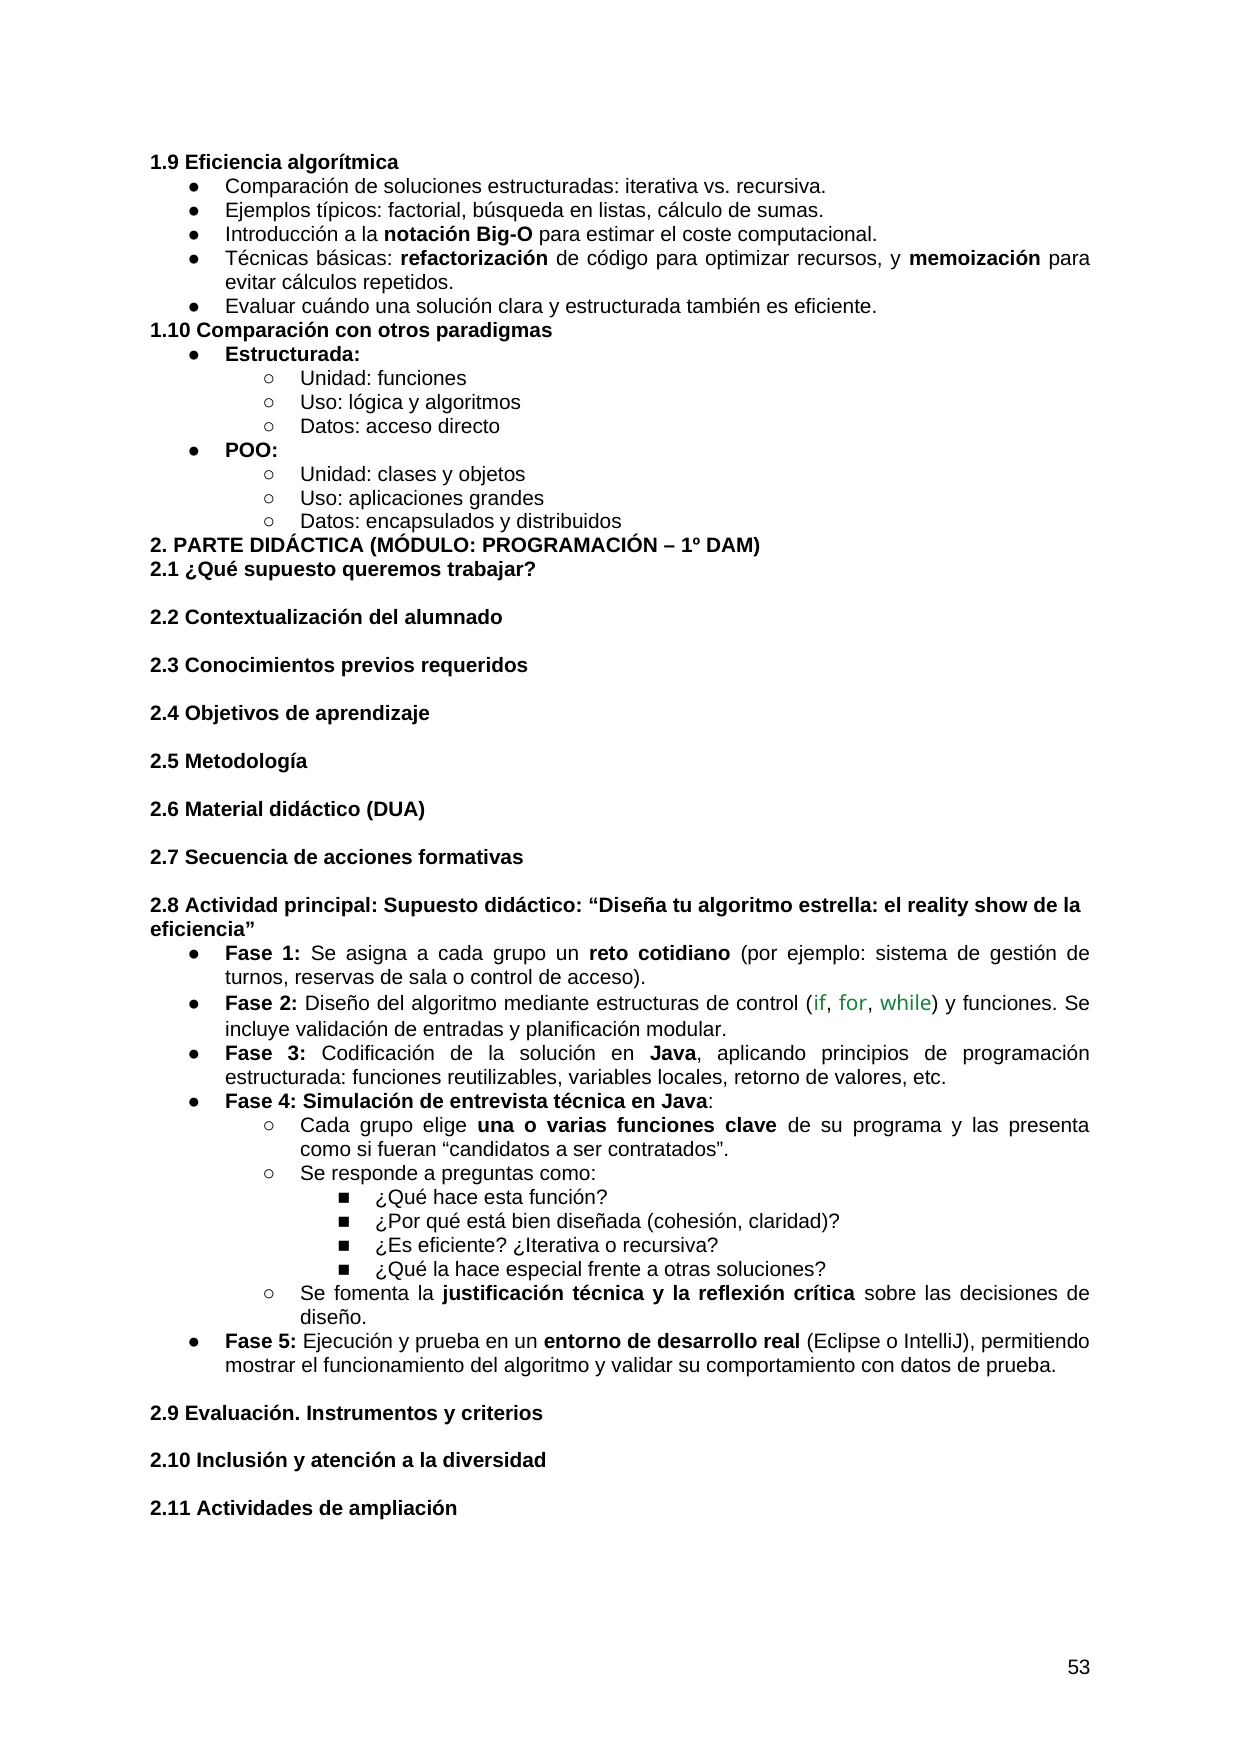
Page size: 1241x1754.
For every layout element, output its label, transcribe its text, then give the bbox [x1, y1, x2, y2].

list ¿Qué hace esta función? [337, 1185, 1090, 1209]
subtitle 2.4 Objetivos de aprendizaje [150, 701, 1090, 725]
subtitle 2.5 Metodología [150, 749, 1090, 773]
list Estructurada: [187, 342, 1090, 366]
subtitle 1.9 Eficiencia algorítmica [150, 150, 1090, 174]
list Uso: aplicaciones grandes [262, 485, 1090, 509]
list Fase 1: Se asigna a cada grupo un reto cotidiano (por ejemplo: sistema de gestión de turnos, reservas de sala o control de acceso). [187, 941, 1090, 988]
list Uso: lógica y algoritmos [262, 389, 1090, 413]
subtitle 2.3 Conocimientos previos requeridos [150, 653, 1090, 677]
subtitle 2.11 Actividades de ampliación [150, 1496, 1090, 1520]
list POO: [187, 437, 1090, 461]
list Unidad: funciones [262, 366, 1090, 389]
list ¿Qué la hace especial frente a otras soluciones? [337, 1257, 1090, 1281]
subtitle 2.7 Secuencia de acciones formativas [150, 845, 1090, 869]
list Evaluar cuándo una solución clara y estructurada también es eficiente. [187, 294, 1090, 318]
list Se responde a preguntas como: [262, 1161, 1090, 1185]
list Datos: acceso directo [262, 413, 1090, 437]
subtitle 2. PARTE DIDÁCTICA (MÓDULO: PROGRAMACIÓN – 1º DAM) [150, 533, 1090, 557]
subtitle 2.6 Material didáctico (DUA) [150, 797, 1090, 821]
subtitle 2.2 Contextualización del alumnado [150, 605, 1090, 629]
list Fase 2: Diseño del algoritmo mediante estructuras de control (if, for, while) y funciones. Se incluye validación de entradas y planificación modular. [187, 988, 1090, 1041]
list Fase 3: Codificación de la solución en Java, aplicando principios de programación estructurada: funciones reutilizables, variables locales, retorno de valores, etc. [187, 1041, 1090, 1089]
list Fase 5: Ejecución y prueba en un entorno de desarrollo real (Eclipse o IntelliJ), permitiendo mostrar el funcionamiento del algoritmo y validar su comportamiento con datos de prueba. [187, 1328, 1090, 1376]
subtitle 2.9 Evaluación. Instrumentos y criterios [150, 1400, 1090, 1424]
list Se fomenta la justificación técnica y la reflexión crítica sobre las decisiones de diseño. [262, 1281, 1090, 1328]
subtitle 2.1 ¿Qué supuesto queremos trabajar? [150, 557, 1090, 581]
list ¿Es eficiente? ¿Iterativa o recursiva? [337, 1233, 1090, 1257]
list Fase 4: Simulación de entrevista técnica en Java: [187, 1089, 1090, 1113]
list Técnicas básicas: refactorización de código para optimizar recursos, y memoización para evitar cálculos repetidos. [187, 246, 1090, 294]
text 2.8 Actividad principal: Supuesto didáctico: “Diseña tu algoritmo estrella: el reality show de la eficiencia” [150, 893, 1090, 941]
list Cada grupo elige una o varias funciones clave de su programa y las presenta como si fueran “candidatos a ser contratados”. [262, 1113, 1090, 1161]
list ¿Por qué está bien diseñada (cohesión, claridad)? [337, 1209, 1090, 1233]
list Introducción a la notación Big-O para estimar el coste computacional. [187, 222, 1090, 246]
subtitle 1.10 Comparación con otros paradigmas [150, 318, 1090, 342]
list Comparación de soluciones estructuradas: iterativa vs. recursiva. [187, 174, 1090, 198]
list Unidad: clases y objetos [262, 461, 1090, 485]
subtitle 2.10 Inclusión y atención a la diversidad [150, 1448, 1090, 1472]
list Datos: encapsulados y distribuidos [262, 509, 1090, 533]
list Ejemplos típicos: factorial, búsqueda en listas, cálculo de sumas. [187, 198, 1090, 222]
